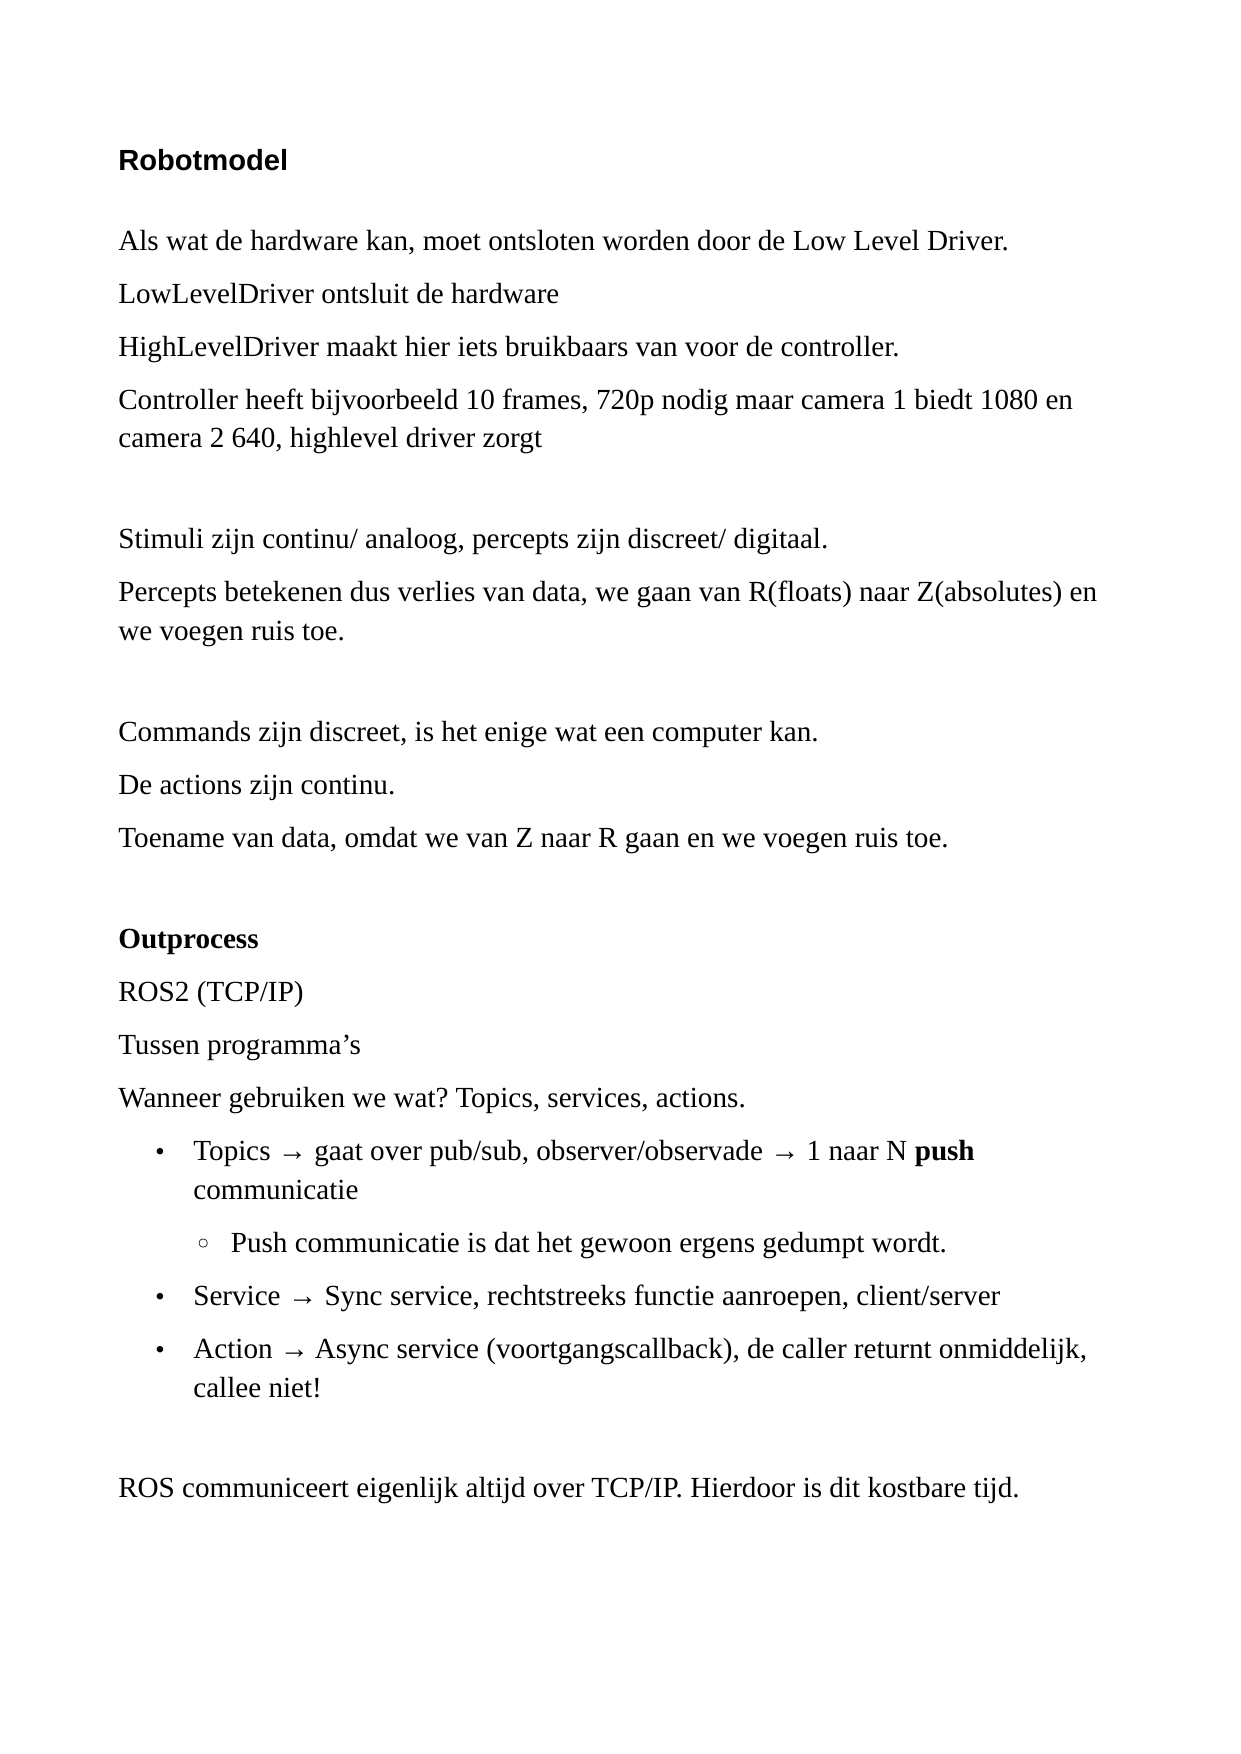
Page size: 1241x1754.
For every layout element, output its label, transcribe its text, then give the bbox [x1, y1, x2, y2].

text Tussen programma’s [118, 1027, 1122, 1061]
text ROS2 (TCP/IP) [118, 974, 1122, 1007]
text Controller heeft bijvoorbeeld 10 frames, 720p nodig maar camera 1 biedt 1080 en camera 2 640, highlevel driver zorgt [118, 382, 1122, 454]
list Action → Async service (voortgangscallback), de caller returnt onmiddelijk, callee niet! [156, 1331, 1122, 1403]
text De actions zijn continu. [118, 767, 1122, 800]
list Push communicatie is dat het gewoon ergens gedumpt wordt. [193, 1225, 1122, 1258]
text Commands zijn discreet, is het enige wat een computer kan. [118, 714, 1122, 747]
text Outprocess [118, 921, 1122, 954]
text Toename van data, omdat we van Z naar R gaan en we voegen ruis toe. [118, 820, 1122, 853]
list Service → Sync service, rechtstreeks functie aanroepen, client/server [156, 1278, 1122, 1312]
text Percepts betekenen dus verlies van data, we gaan van R(floats) naar Z(absolutes) en we voegen ruis toe. [118, 574, 1122, 647]
subtitle Robotmodel [118, 143, 1122, 210]
text ROS communiceert eigenlijk altijd over TCP/IP. Hierdoor is dit kostbare tijd. [118, 1470, 1122, 1504]
text Wanneer gebruiken we wat? Topics, services, actions. [118, 1080, 1122, 1114]
list Topics → gaat over pub/sub, observer/observade → 1 naar N push communicatie [156, 1133, 1122, 1205]
text HighLevelDriver maakt hier iets bruikbaars van voor de controller. [118, 329, 1122, 362]
text LowLevelDriver ontsluit de hardware [118, 276, 1122, 309]
text Als wat de hardware kan, moet ontsloten worden door de Low Level Driver. [118, 223, 1122, 256]
text Stimuli zijn continu/ analoog, percepts zijn discreet/ digitaal. [118, 521, 1122, 555]
